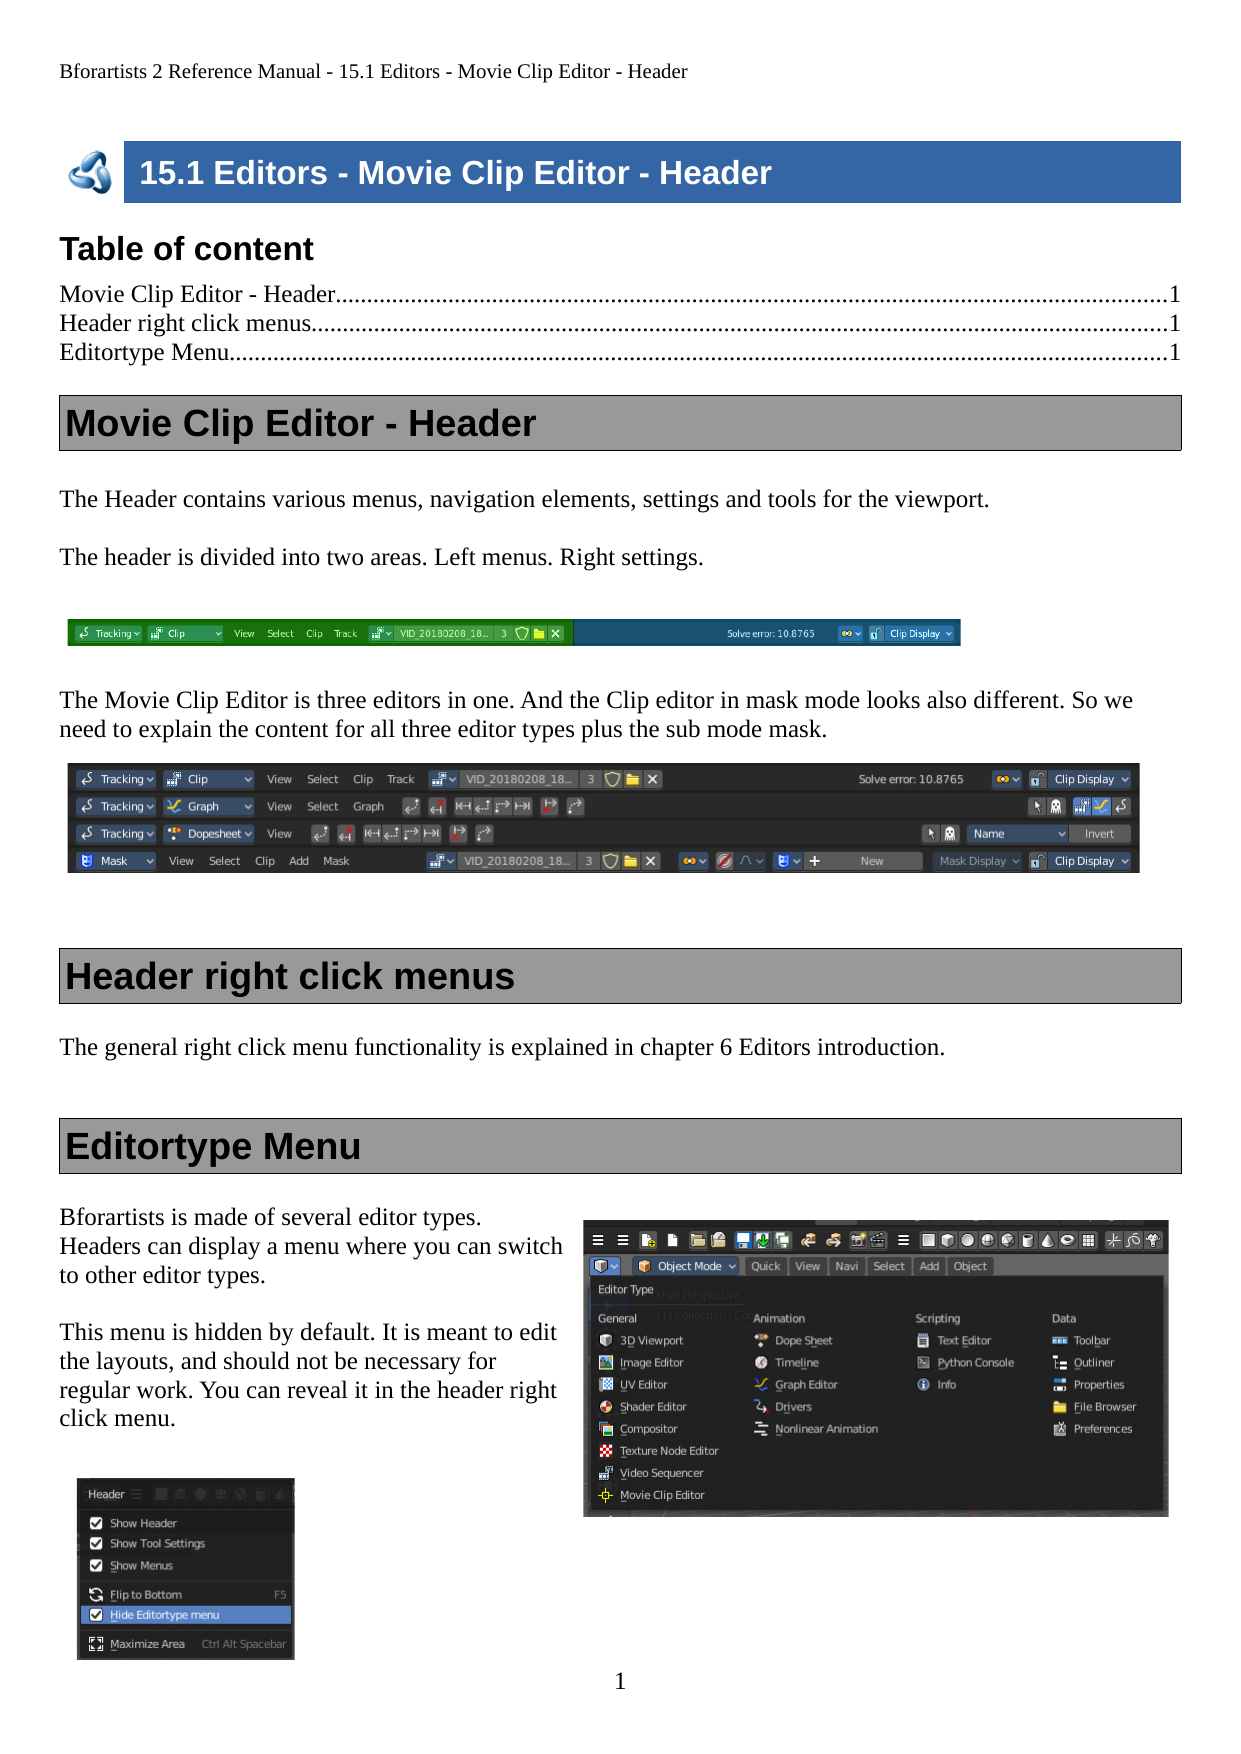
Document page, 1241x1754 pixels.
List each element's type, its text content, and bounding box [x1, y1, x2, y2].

text The header is divided into two areas. Left menus. Right settings. [59, 542, 1181, 571]
table_header Header right click menus [60, 949, 1181, 1003]
picture [67, 619, 961, 646]
text Bforartists is made of several editor types. Headers can display a menu where you can switch to other editor types. [59, 1202, 1181, 1288]
subtitle Table of content [59, 228, 1181, 267]
text The Header contains various menus, navigation elements, settings and tools for the viewport. [59, 484, 1181, 513]
picture [67, 763, 1140, 873]
text The general right click menu functionality is explained in chapter 6 Editors introduction. [59, 1032, 1181, 1061]
table_header [59, 141, 124, 203]
table_header Movie Clip Editor - Header [60, 396, 1181, 450]
picture [65, 147, 114, 197]
text This menu is hidden by default. It is meant to edit the layouts, and should not be necessary for regular work. You can reveal it in the header right click menu. [59, 1317, 583, 1432]
picture [76, 1478, 295, 1660]
picture [583, 1220, 1169, 1517]
text Movie Clip Editor - Header 1 [59, 279, 1181, 308]
text The Movie Clip Editor is three editors in one. And the Clip editor in mask mode looks also different. So we need to explain the content for all three editor types plus the sub mode mask. [59, 686, 1181, 743]
table_header 15.1 Editors - Movie Clip Editor - Header [124, 141, 1181, 203]
text Editortype Menu 1 [59, 337, 1181, 366]
table_header Editortype Menu [60, 1119, 1181, 1173]
text Header right click menus 1 [59, 308, 1181, 337]
